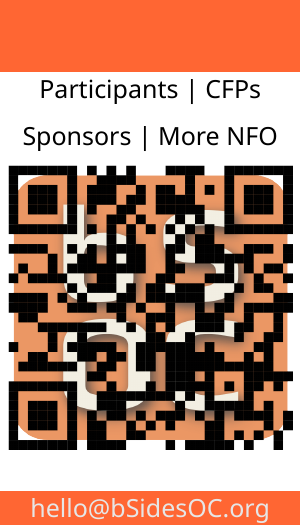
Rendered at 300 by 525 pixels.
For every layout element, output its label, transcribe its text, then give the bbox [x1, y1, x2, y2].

text Participants | CFPs [0, 72, 300, 106]
text Sponsors | More NFO [0, 118, 300, 153]
picture [0, 157, 300, 458]
